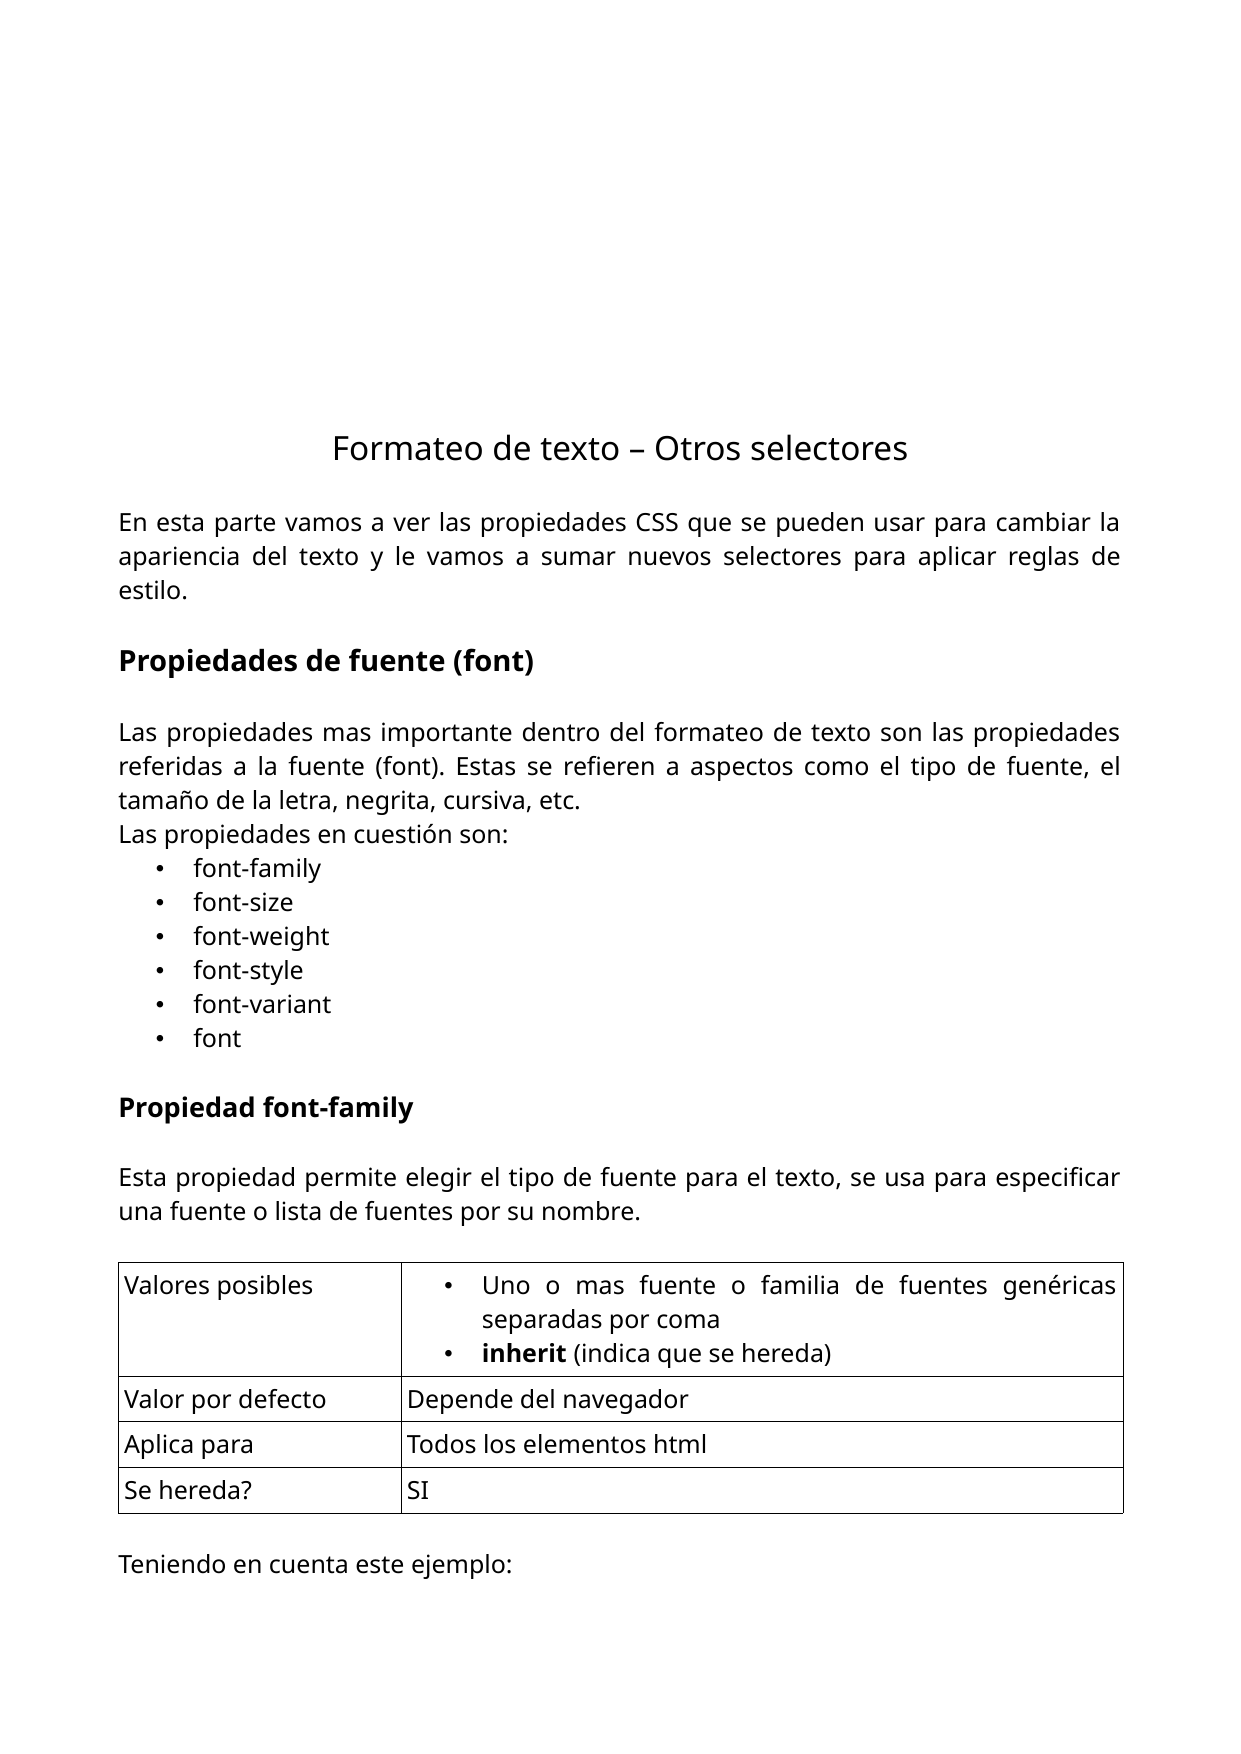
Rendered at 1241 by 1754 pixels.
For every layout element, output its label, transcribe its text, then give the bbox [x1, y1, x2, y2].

table_cell Valor por defecto [119, 1377, 401, 1421]
text Las propiedades mas importante dentro del formateo de texto son las propiedades referidas a la fuente (font). Estas se refieren a aspectos como el tipo de fuente, el tamaño de la letra, negrita, cursiva, etc. [118, 714, 1122, 816]
text Formateo de texto – Otros selectores [118, 425, 1122, 470]
text Propiedades de fuente (font) [118, 640, 1122, 680]
table_cell Se hereda? [119, 1468, 401, 1513]
table_cell SI [402, 1468, 1123, 1513]
text Las propiedades en cuestión son: [118, 816, 1122, 850]
list font-size [156, 884, 1122, 918]
list font [156, 1021, 1122, 1055]
table_cell Todos los elementos html [402, 1422, 1123, 1467]
list font-weight [156, 918, 1122, 953]
text En esta parte vamos a ver las propiedades CSS que se pueden usar para cambiar la apariencia del texto y le vamos a sumar nuevos selectores para aplicar reglas de estilo. [118, 504, 1122, 606]
text Esta propiedad permite elegir el tipo de fuente para el texto, se usa para especificar una fuente o lista de fuentes por su nombre. [118, 1160, 1122, 1228]
table_header Valores posibles [119, 1263, 401, 1376]
list font-style [156, 953, 1122, 987]
table_cell Depende del navegador [402, 1377, 1123, 1421]
table_header Uno o mas fuente o familia de fuentes genéricas separadas por coma inherit (indica que se hereda) [402, 1263, 1123, 1376]
text Propiedad font-family [118, 1089, 1122, 1126]
text Teniendo en cuenta este ejemplo: [118, 1547, 1122, 1581]
list font-variant [156, 987, 1122, 1021]
list font-family [156, 850, 1122, 884]
table_cell Aplica para [119, 1422, 401, 1467]
